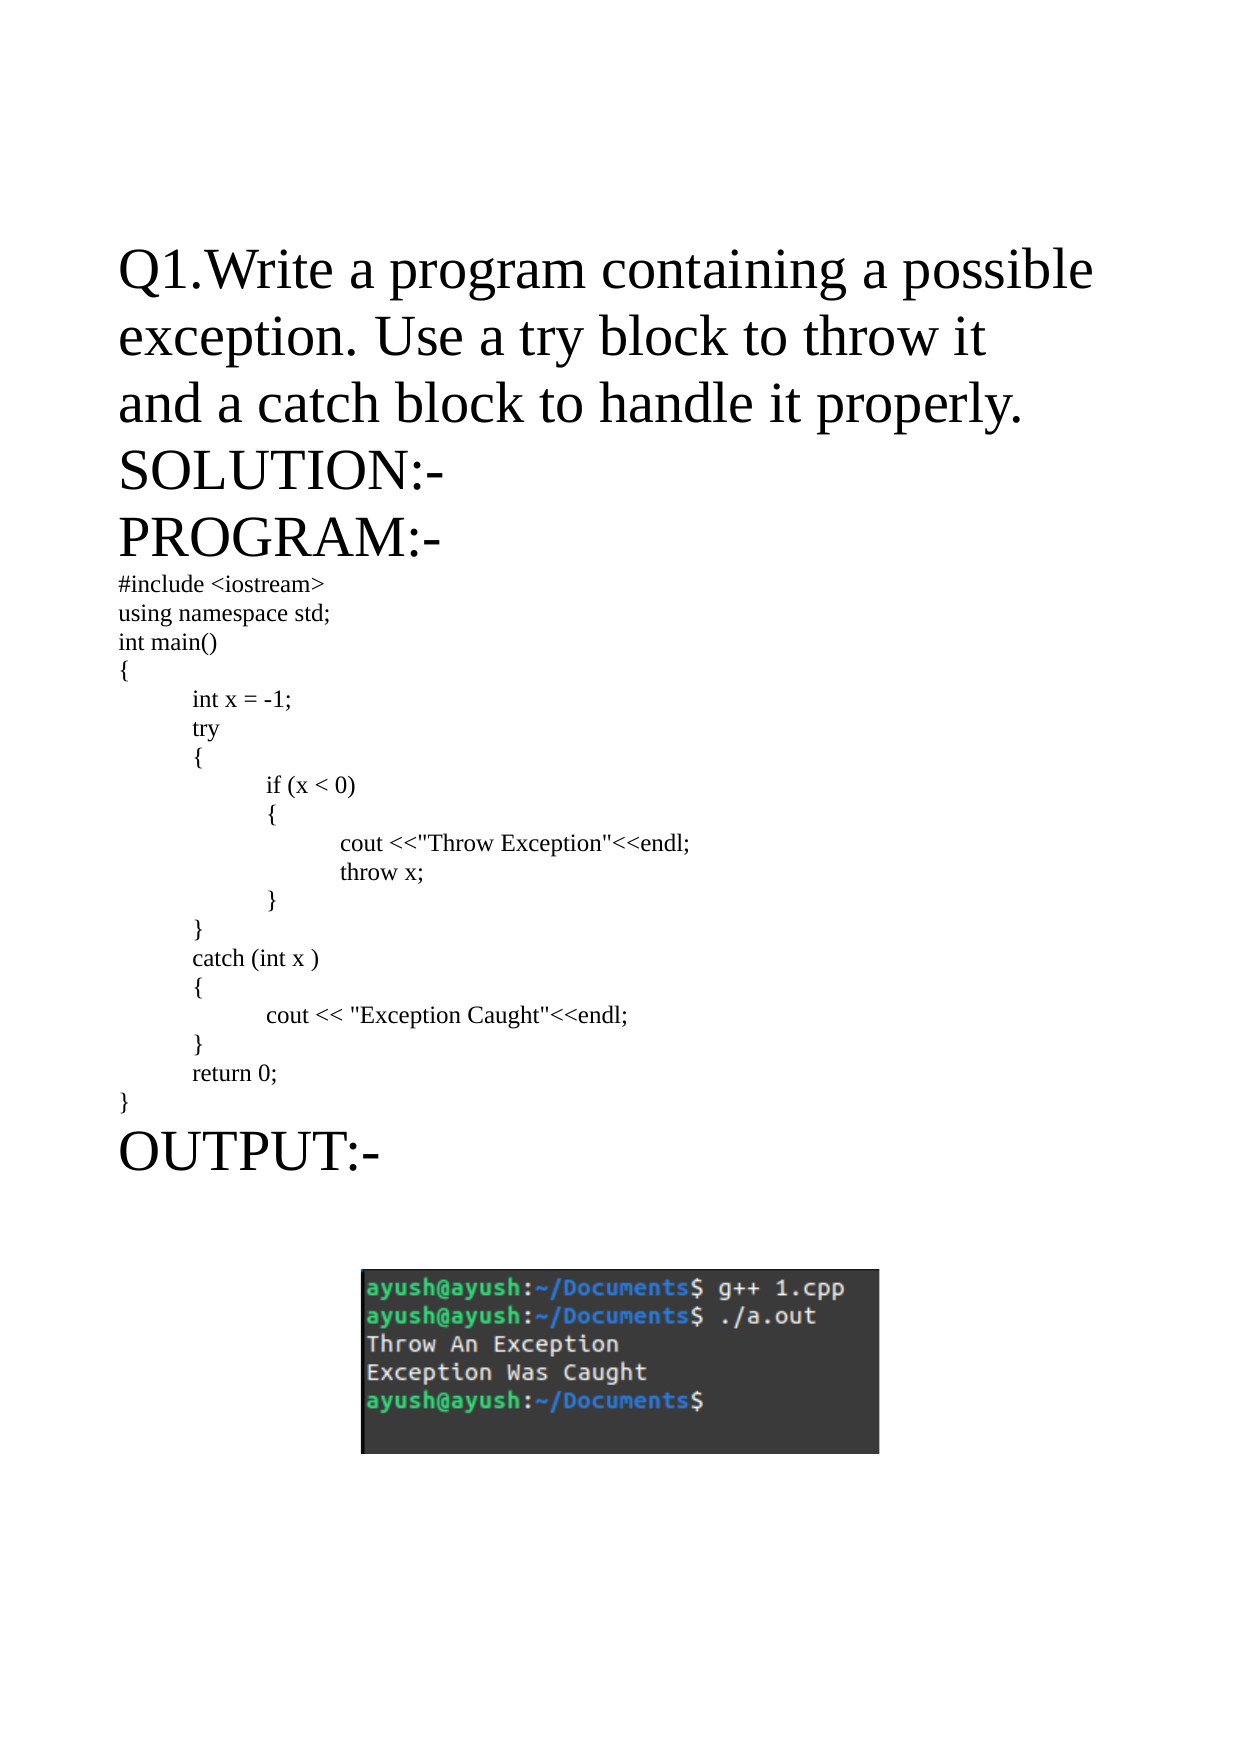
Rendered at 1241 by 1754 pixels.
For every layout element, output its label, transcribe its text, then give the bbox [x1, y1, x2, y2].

text throw x; [118, 857, 1122, 886]
text cout <<"Throw Exception"<<endl; [118, 828, 1122, 857]
text PROGRAM:- [118, 502, 1122, 569]
text SOLUTION:- [118, 435, 1122, 502]
text Q1.Write a program containing a possible exception. Use a try block to throw it [118, 234, 1122, 368]
text using namespace std; [118, 598, 1122, 627]
text { [118, 742, 1122, 771]
text } [118, 1087, 1122, 1116]
text { [118, 799, 1122, 828]
text #include <iostream> [118, 569, 1122, 598]
text catch (int x ) [118, 943, 1122, 972]
text try [118, 713, 1122, 742]
text OUTPUT:- [118, 1116, 1122, 1183]
text } [118, 1029, 1122, 1058]
picture [360, 1269, 880, 1454]
text { [118, 656, 1122, 684]
text int main() [118, 627, 1122, 656]
text cout << "Exception Caught"<<endl; [118, 1001, 1122, 1029]
text and a catch block to handle it properly. [118, 368, 1122, 435]
text } [118, 914, 1122, 943]
text } [118, 886, 1122, 914]
text int x = -1; [118, 684, 1122, 713]
text { [118, 972, 1122, 1001]
text return 0; [118, 1058, 1122, 1087]
text if (x < 0) [118, 771, 1122, 799]
